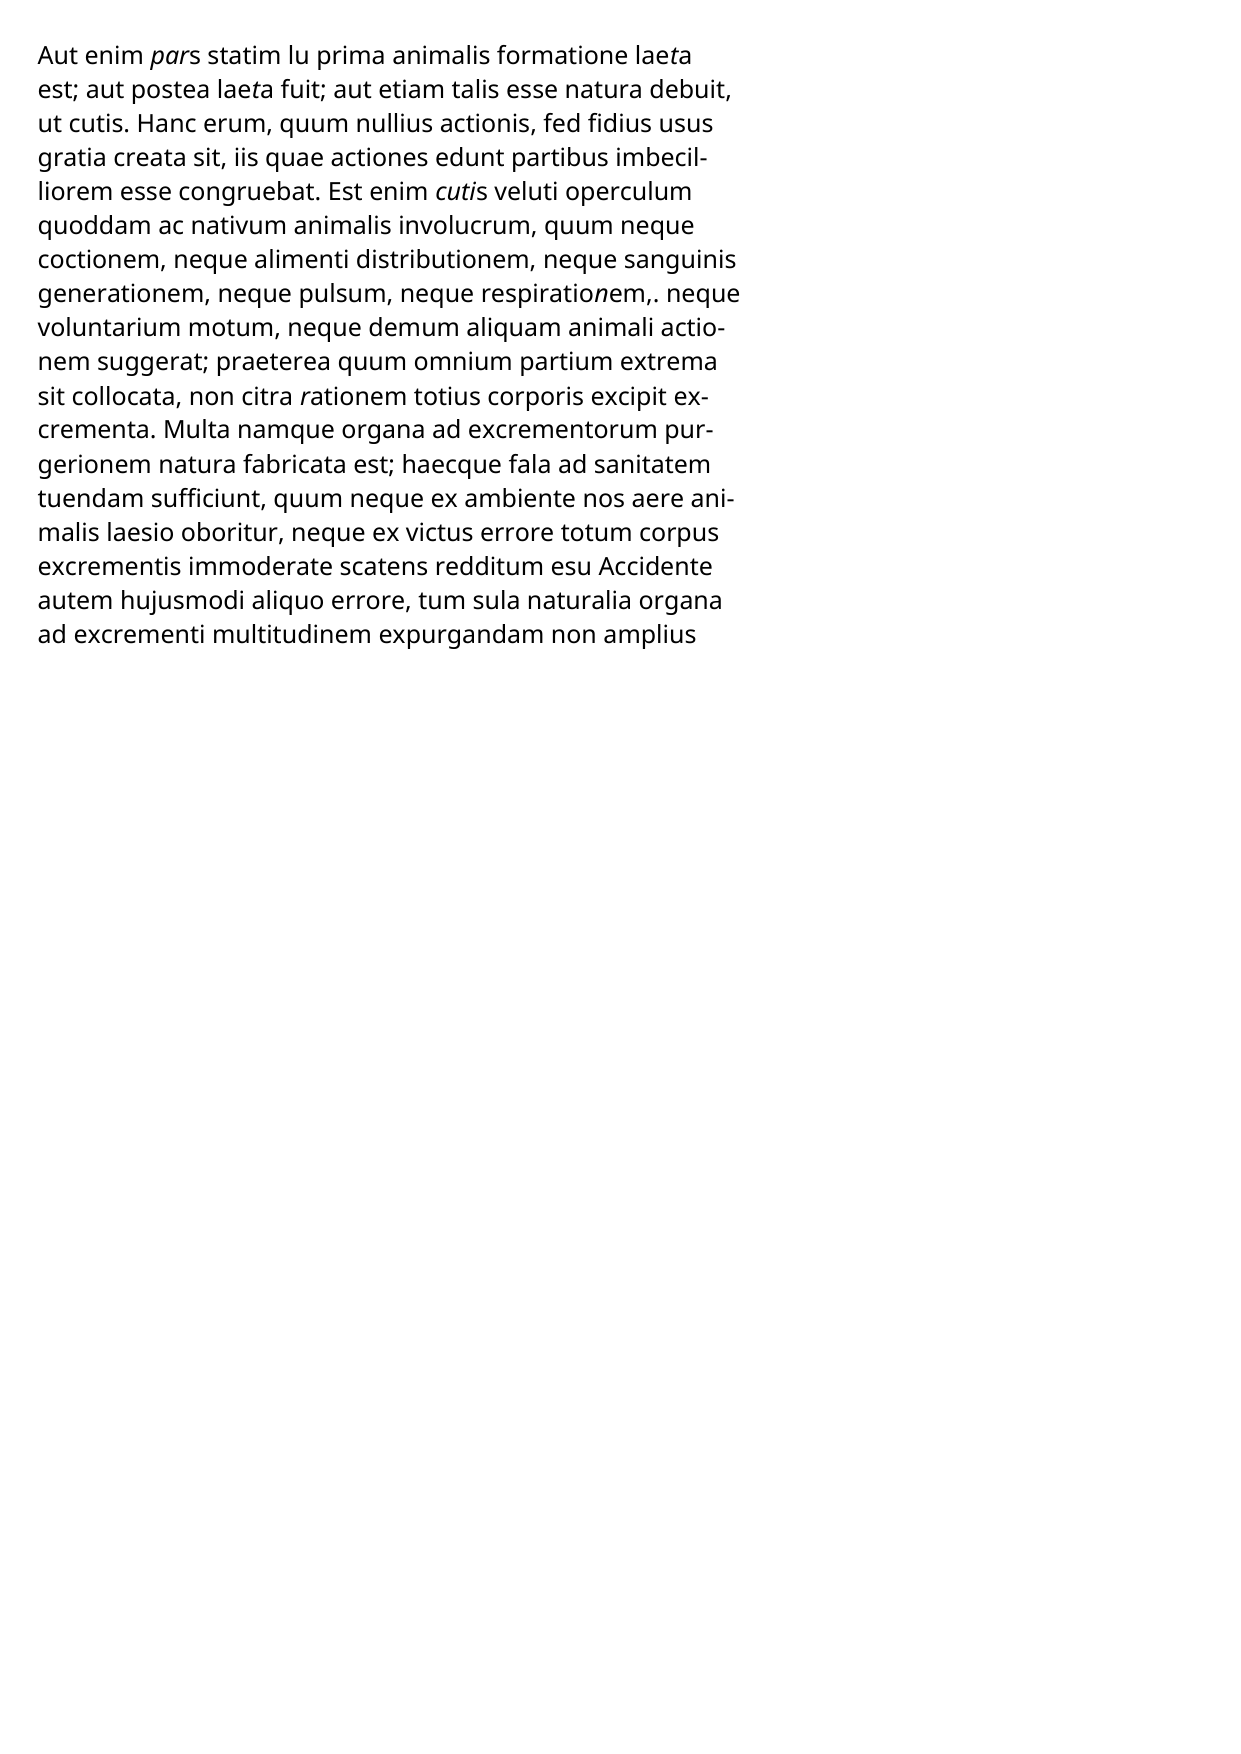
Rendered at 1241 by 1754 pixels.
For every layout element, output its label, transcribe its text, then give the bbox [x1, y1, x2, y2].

text Aut enim pars statim lu prima animalis formatione laeta est; aut postea laeta fuit; aut etiam talis esse natura debuit, ut cutis. Hanc erum, quum nullius actionis, fed fidius usus gratia creata sit, iis quae actiones edunt partibus imbecil- liorem esse congruebat. Est enim cutis veluti operculum quoddam ac nativum animalis involucrum, quum neque coctionem, neque alimenti distributionem, neque sanguinis generationem, neque pulsum, neque respirationem,. neque voluntarium motum, neque demum aliquam animali actio- nem suggerat; praeterea quum omnium partium extrema sit collocata, non citra rationem totius corporis excipit ex- crementa. Multa namque organa ad excrementorum pur- gerionem natura fabricata est; haecque fala ad sanitatem tuendam sufficiunt, quum neque ex ambiente nos aere ani- malis laesio oboritur, neque ex victus errore totum corpus excrementis immoderate scatens redditum esu Accidente autem hujusmodi aliquo errore, tum sula naturalia organa ad excrementi multitudinem expurgandam non amplius [37, 37, 1203, 651]
